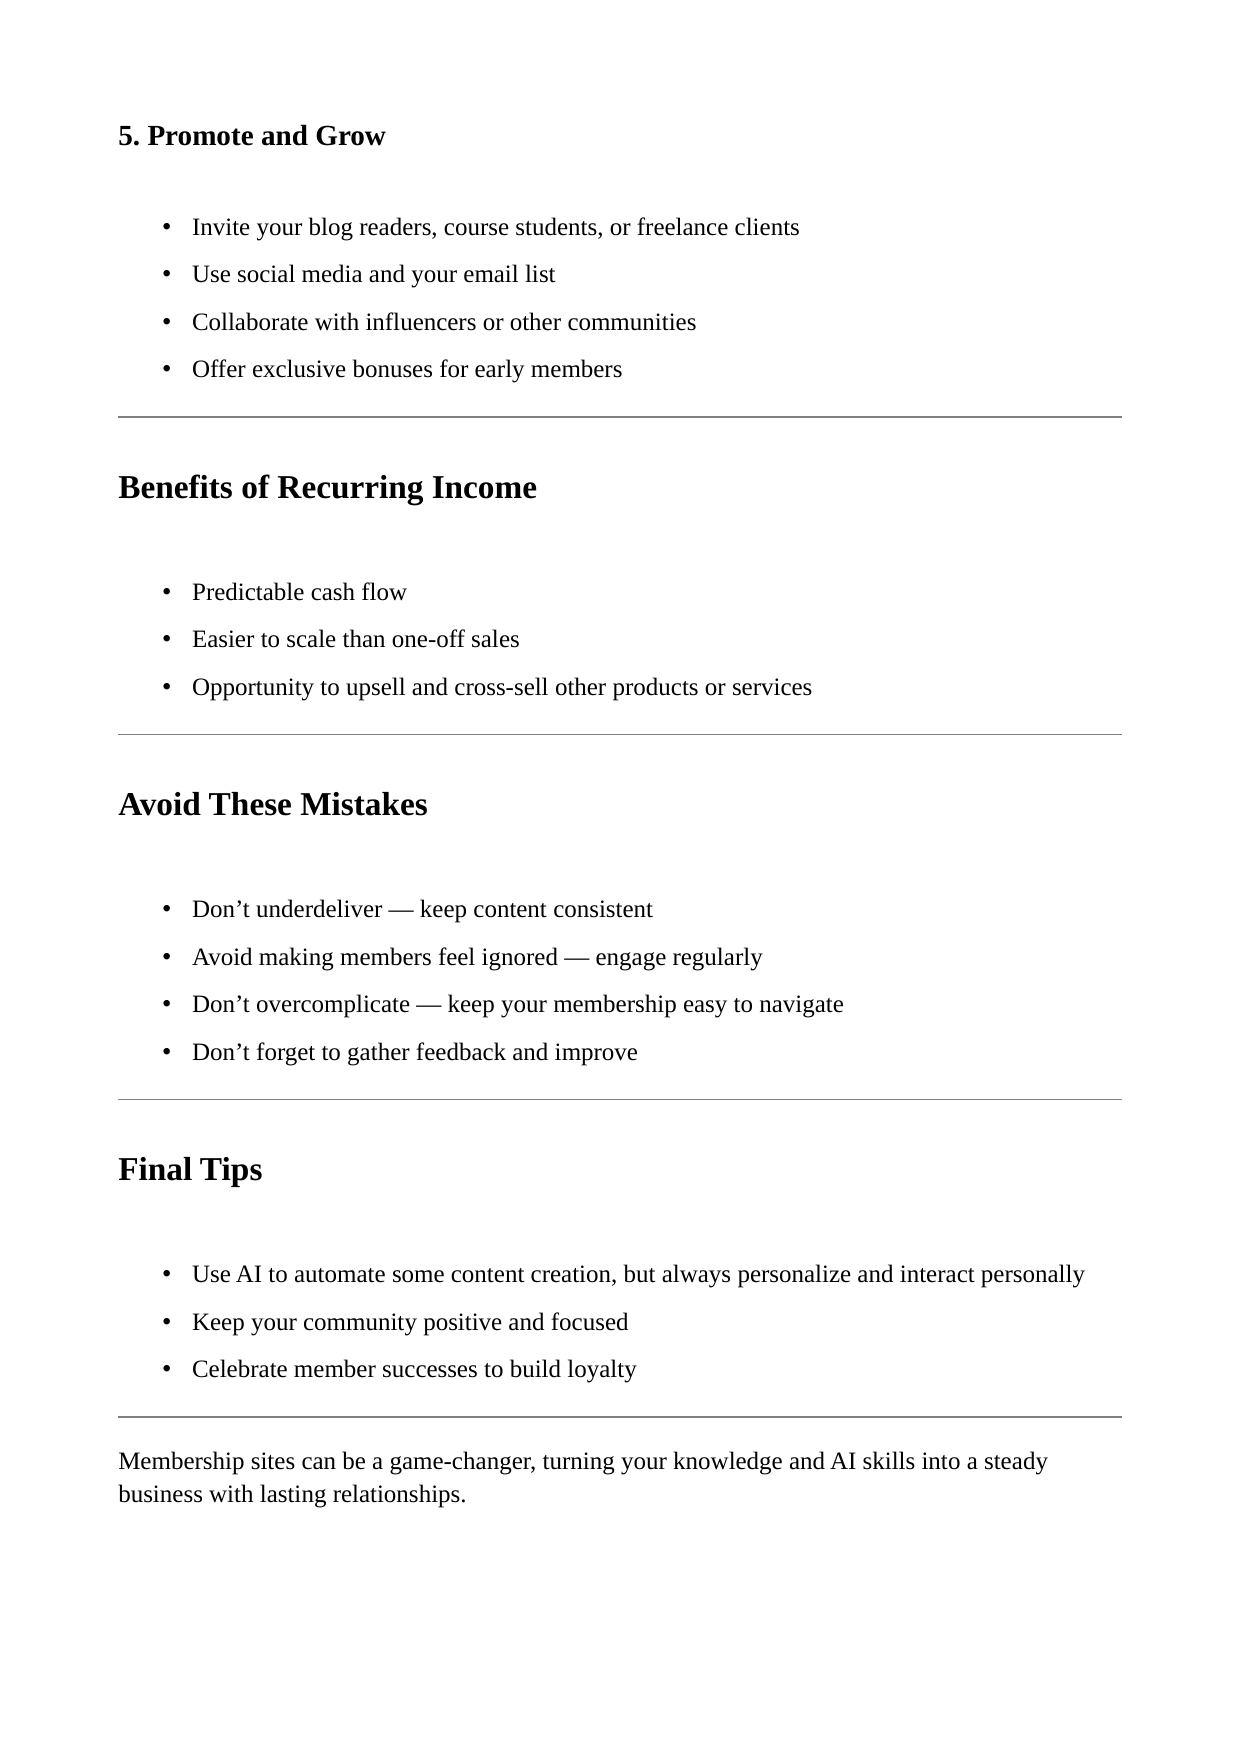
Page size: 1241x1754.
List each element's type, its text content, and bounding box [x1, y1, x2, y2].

list Don’t overcomplicate — keep your membership easy to navigate [162, 989, 1122, 1018]
list Celebrate member successes to build loyalty [162, 1354, 1122, 1383]
subtitle Final Tips [118, 1150, 1122, 1188]
list Don’t underdeliver — keep content consistent [162, 894, 1122, 923]
list Avoid making members feel ignored — engage regularly [162, 942, 1122, 971]
list Predictable cash flow [162, 577, 1122, 606]
subtitle 5. Promote and Grow [118, 118, 1122, 152]
list Use social media and your email list [162, 259, 1122, 288]
list Offer exclusive bonuses for early members [162, 354, 1122, 383]
subtitle Avoid These Mistakes [118, 785, 1122, 823]
list Invite your blog readers, course students, or freelance clients [162, 212, 1122, 241]
list Keep your community positive and focused [162, 1307, 1122, 1336]
subtitle Benefits of Recurring Income [118, 467, 1122, 506]
list Don’t forget to gather feedback and improve [162, 1037, 1122, 1066]
text Membership sites can be a game-changer, turning your knowledge and AI skills into a steady business with lasting relationships. [118, 1446, 1122, 1508]
list Easier to scale than one-off sales [162, 624, 1122, 653]
list Collaborate with influencers or other communities [162, 307, 1122, 336]
list Opportunity to upsell and cross-sell other products or services [162, 672, 1122, 701]
list Use AI to automate some content creation, but always personalize and interact personally [162, 1259, 1122, 1288]
